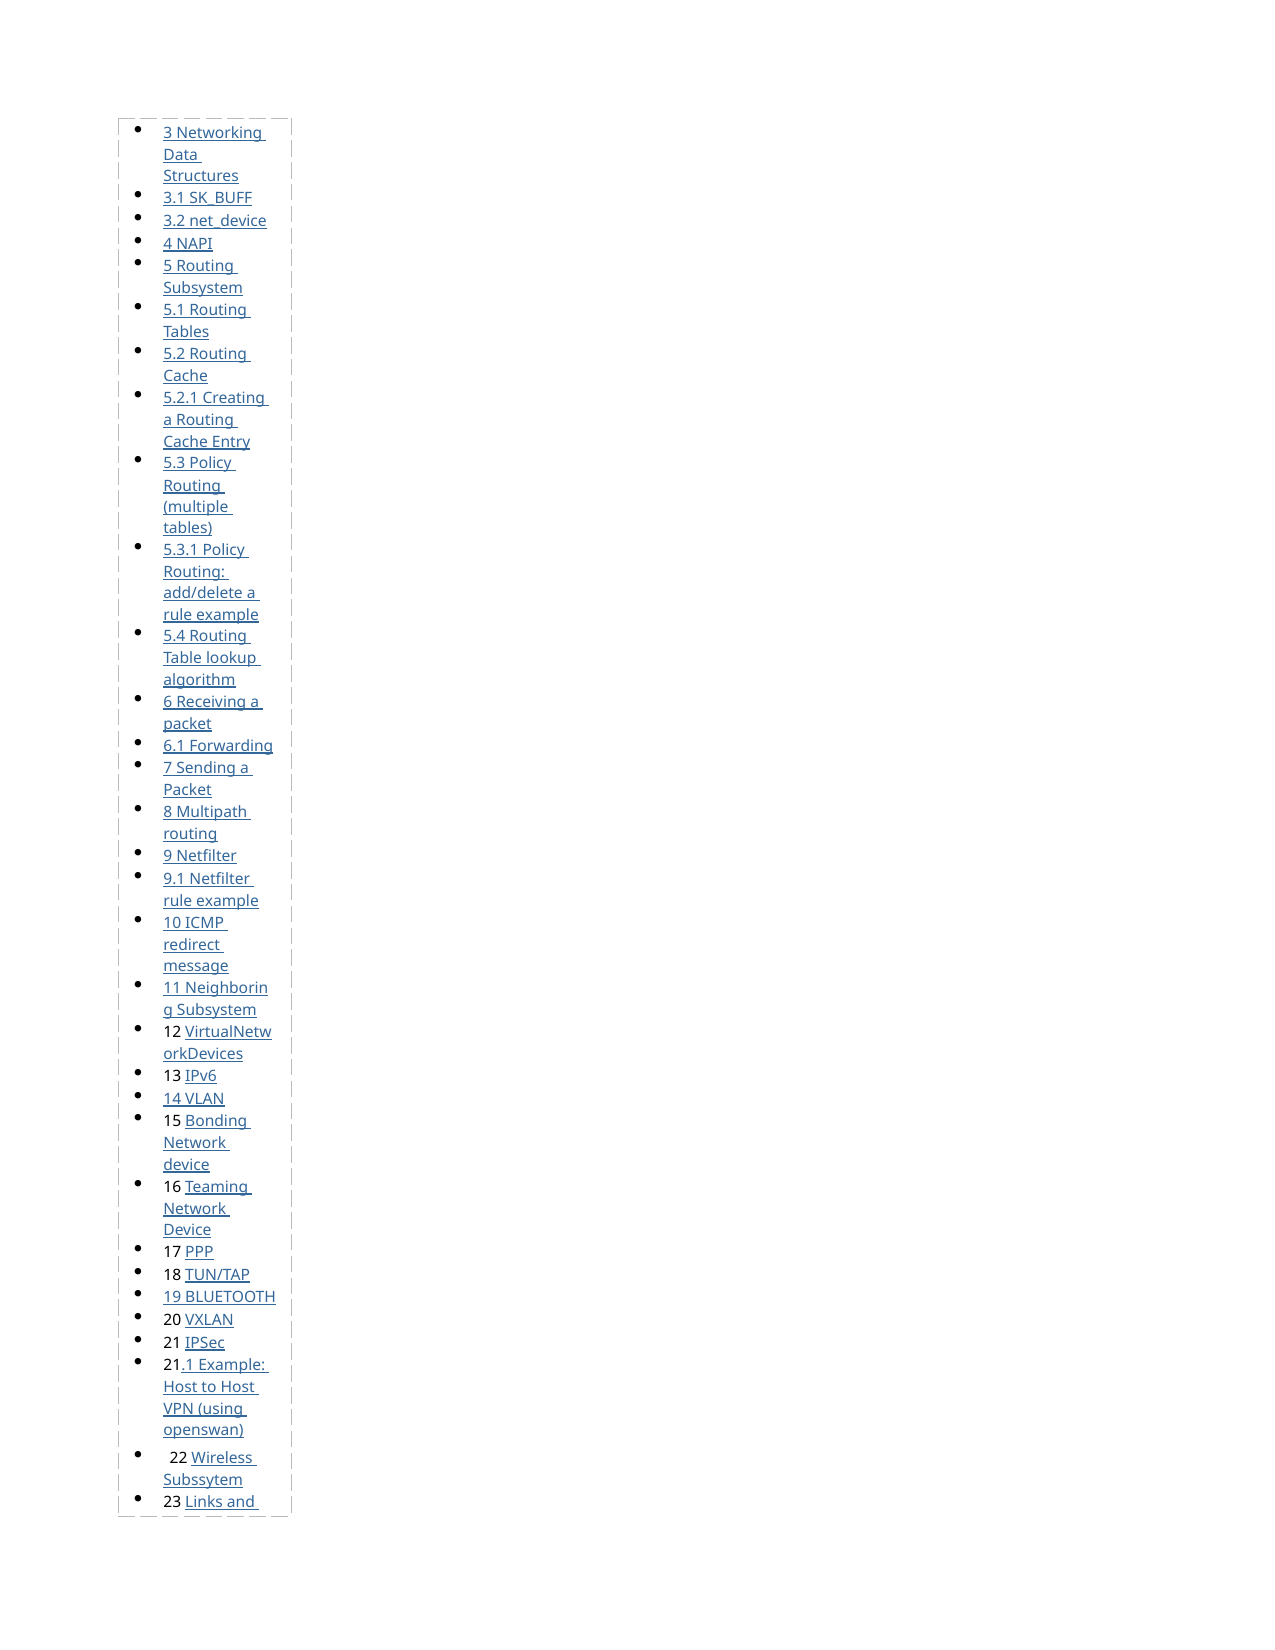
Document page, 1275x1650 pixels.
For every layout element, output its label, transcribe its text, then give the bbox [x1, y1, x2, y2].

table_header Contents 1 Introduction 2 Hierarchy of networking layers 3 Networking Data Structures 3.1 SK_BUFF 3.2 net_device 4 NAPI 5 Routing Subsystem 5.1 Routing Tables 5.2 Routing Cache 5.2.1 Creating a Routing Cache Entry 5.3 Policy Routing (multiple tables) 5.3.1 Policy Routing: add/delete a rule example 5.4 Routing Table lookup algorithm 6 Receiving a packet 6.1 Forwarding 7 Sending a Packet 8 Multipath routing 9 Netfilter 9.1 Netfilter rule example 10 ICMP redirect message 11 Neighboring Subsystem 12 VirtualNetworkDevices 13 IPv6 14 VLAN 15 Bonding Network device 16 Teaming Network Device 17 PPP 18 TUN/TAP 19 BLUETOOTH 20 VXLAN 21 IPSec 21.1 Example: Host to Host VPN (using openswan) 22 Wireless Subssytem 23 Links and more info [118, 118, 291, 1516]
